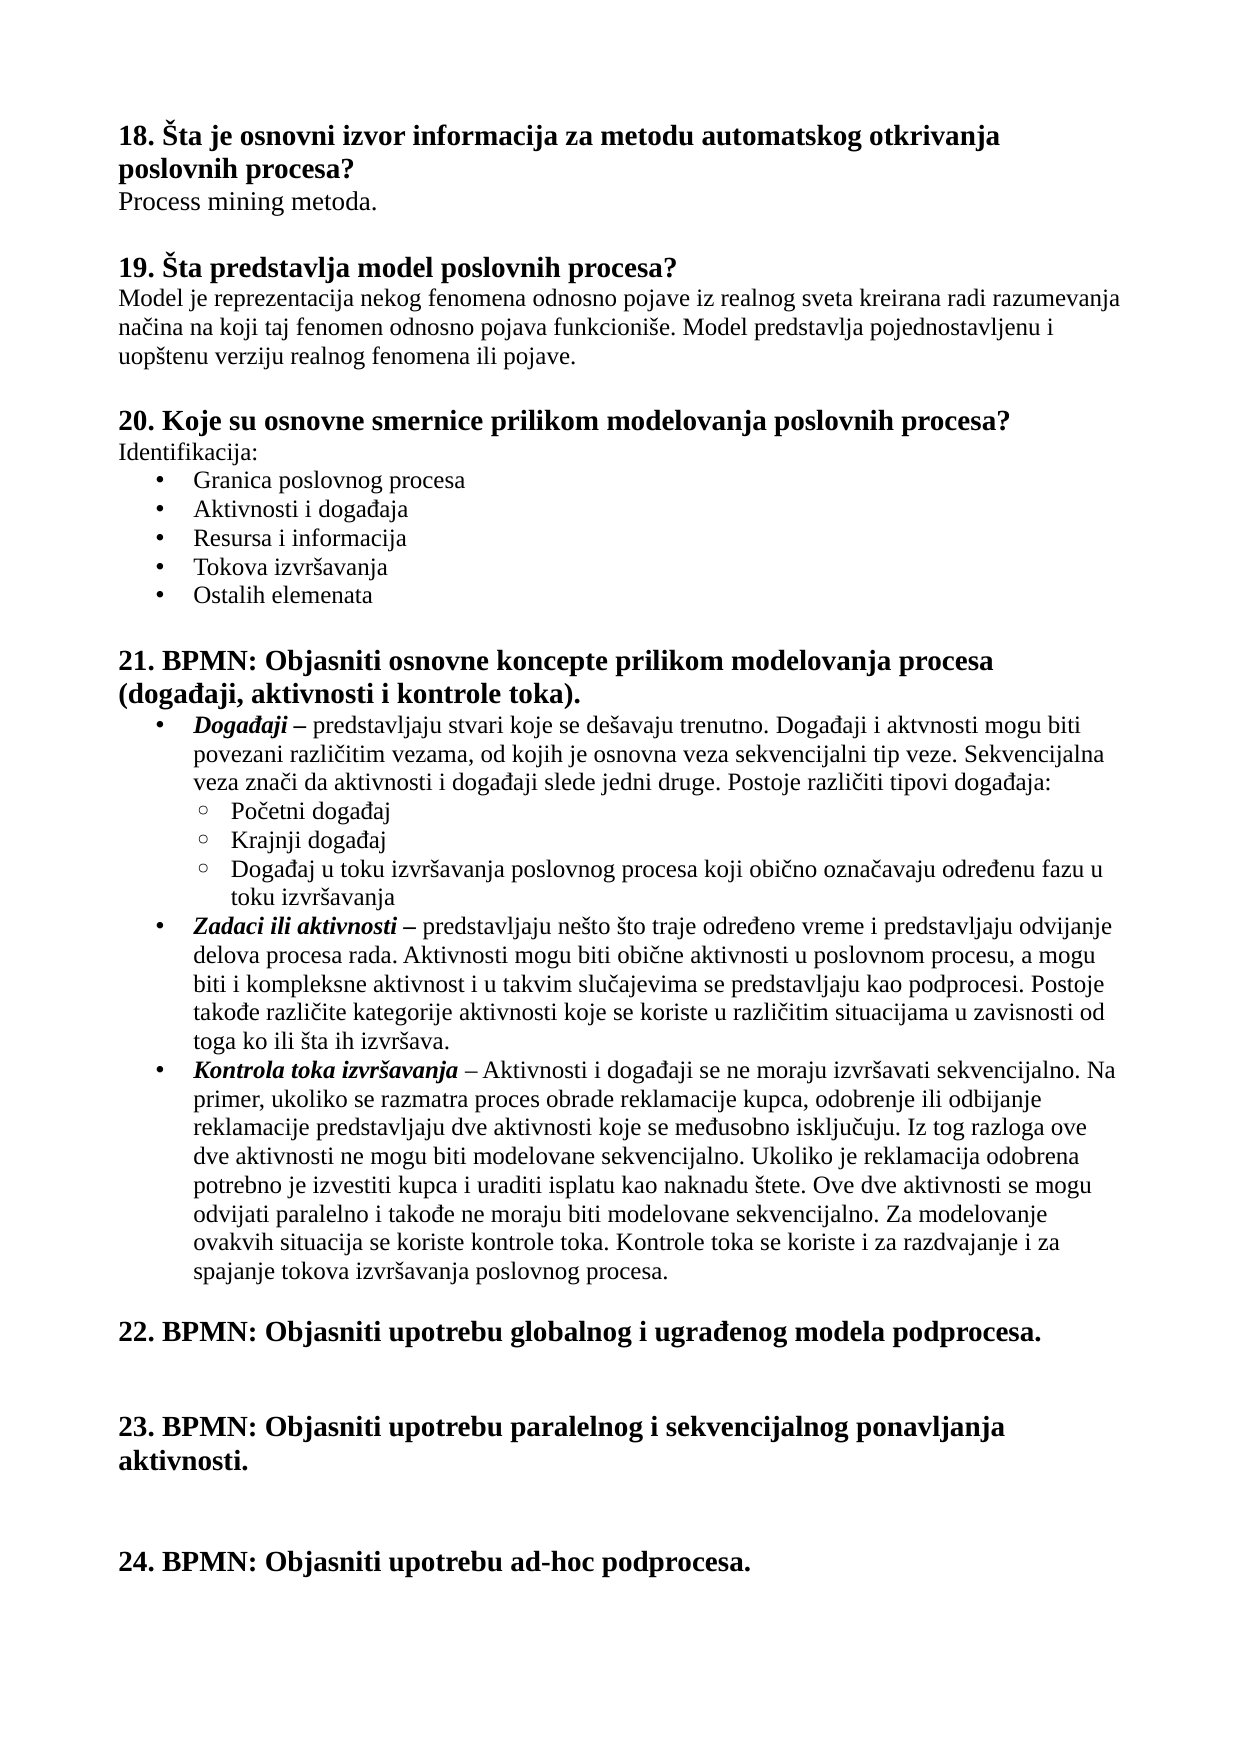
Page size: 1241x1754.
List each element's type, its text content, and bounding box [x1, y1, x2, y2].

text 18. Šta je osnovni izvor informacija za metodu automatskog otkrivanja poslovnih procesa? [118, 118, 1122, 185]
list Kontrola toka izvršavanja – Aktivnosti i događaji se ne moraju izvršavati sekvencijalno. Na primer, ukoliko se razmatra proces obrade reklamacije kupca, odobrenje ili odbijanje reklamacije predstavljaju dve aktivnosti koje se međusobno isključuju. Iz tog razloga ove dve aktivnosti ne mogu biti modelovane sekvencijalno. Ukoliko je reklamacija odobrena potrebno je izvestiti kupca i uraditi isplatu kao naknadu štete. Ove dve aktivnosti se mogu odvijati paralelno i takođe ne moraju biti modelovane sekvencijalno. Za modelovanje ovakvih situacija se koriste kontrole toka. Kontrole toka se koriste i za razdvajanje i za spajanje tokova izvršavanja poslovnog procesa. [156, 1055, 1122, 1285]
list Ostalih elemenata [156, 581, 1122, 609]
text Process mining metoda. [118, 185, 1122, 216]
text 20. Koje su osnovne smernice prilikom modelovanja poslovnih procesa? [118, 403, 1122, 437]
list Resursa i informacija [156, 523, 1122, 552]
text 21. BPMN: Objasniti osnovne koncepte prilikom modelovanja procesa (događaji, aktivnosti i kontrole toka). [118, 643, 1122, 710]
text Identifikacija: [118, 437, 1122, 466]
text 22. BPMN: Objasniti upotrebu globalnog i ugrađenog modela podprocesa. [118, 1314, 1122, 1347]
list Početni događaj [193, 796, 1122, 825]
list Događaj u toku izvršavanja poslovnog procesa koji obično označavaju određenu fazu u toku izvršavanja [193, 854, 1122, 911]
list Aktivnosti i događaja [156, 494, 1122, 523]
list Granica poslovnog procesa [156, 466, 1122, 494]
list Krajnji događaj [193, 825, 1122, 854]
text 23. BPMN: Objasniti upotrebu paralelnog i sekvencijalnog ponavljanja aktivnosti. [118, 1409, 1122, 1477]
list Tokova izvršavanja [156, 552, 1122, 581]
list Događaji – predstavljaju stvari koje se dešavaju trenutno. Događaji i aktvnosti mogu biti povezani različitim vezama, od kojih je osnovna veza sekvencijalni tip veze. Sekvencijalna veza znači da aktivnosti i događaji slede jedni druge. Postoje različiti tipovi događaja: [156, 710, 1122, 796]
text Model je reprezentacija nekog fenomena odnosno pojave iz realnog sveta kreirana radi razumevanja načina na koji taj fenomen odnosno pojava funkcioniše. Model predstavlja pojednostavljenu i uopštenu verziju realnog fenomena ili pojave. [118, 283, 1122, 370]
text 24. BPMN: Objasniti upotrebu ad-hoc podprocesa. [118, 1544, 1122, 1577]
text 19. Šta predstavlja model poslovnih procesa? [118, 250, 1122, 283]
list Zadaci ili aktivnosti – predstavljaju nešto što traje određeno vreme i predstavljaju odvijanje delova procesa rada. Aktivnosti mogu biti obične aktivnosti u poslovnom procesu, a mogu biti i kompleksne aktivnost i u takvim slučajevima se predstavljaju kao podprocesi. Postoje takođe različite kategorije aktivnosti koje se koriste u različitim situacijama u zavisnosti od toga ko ili šta ih izvršava. [156, 911, 1122, 1055]
